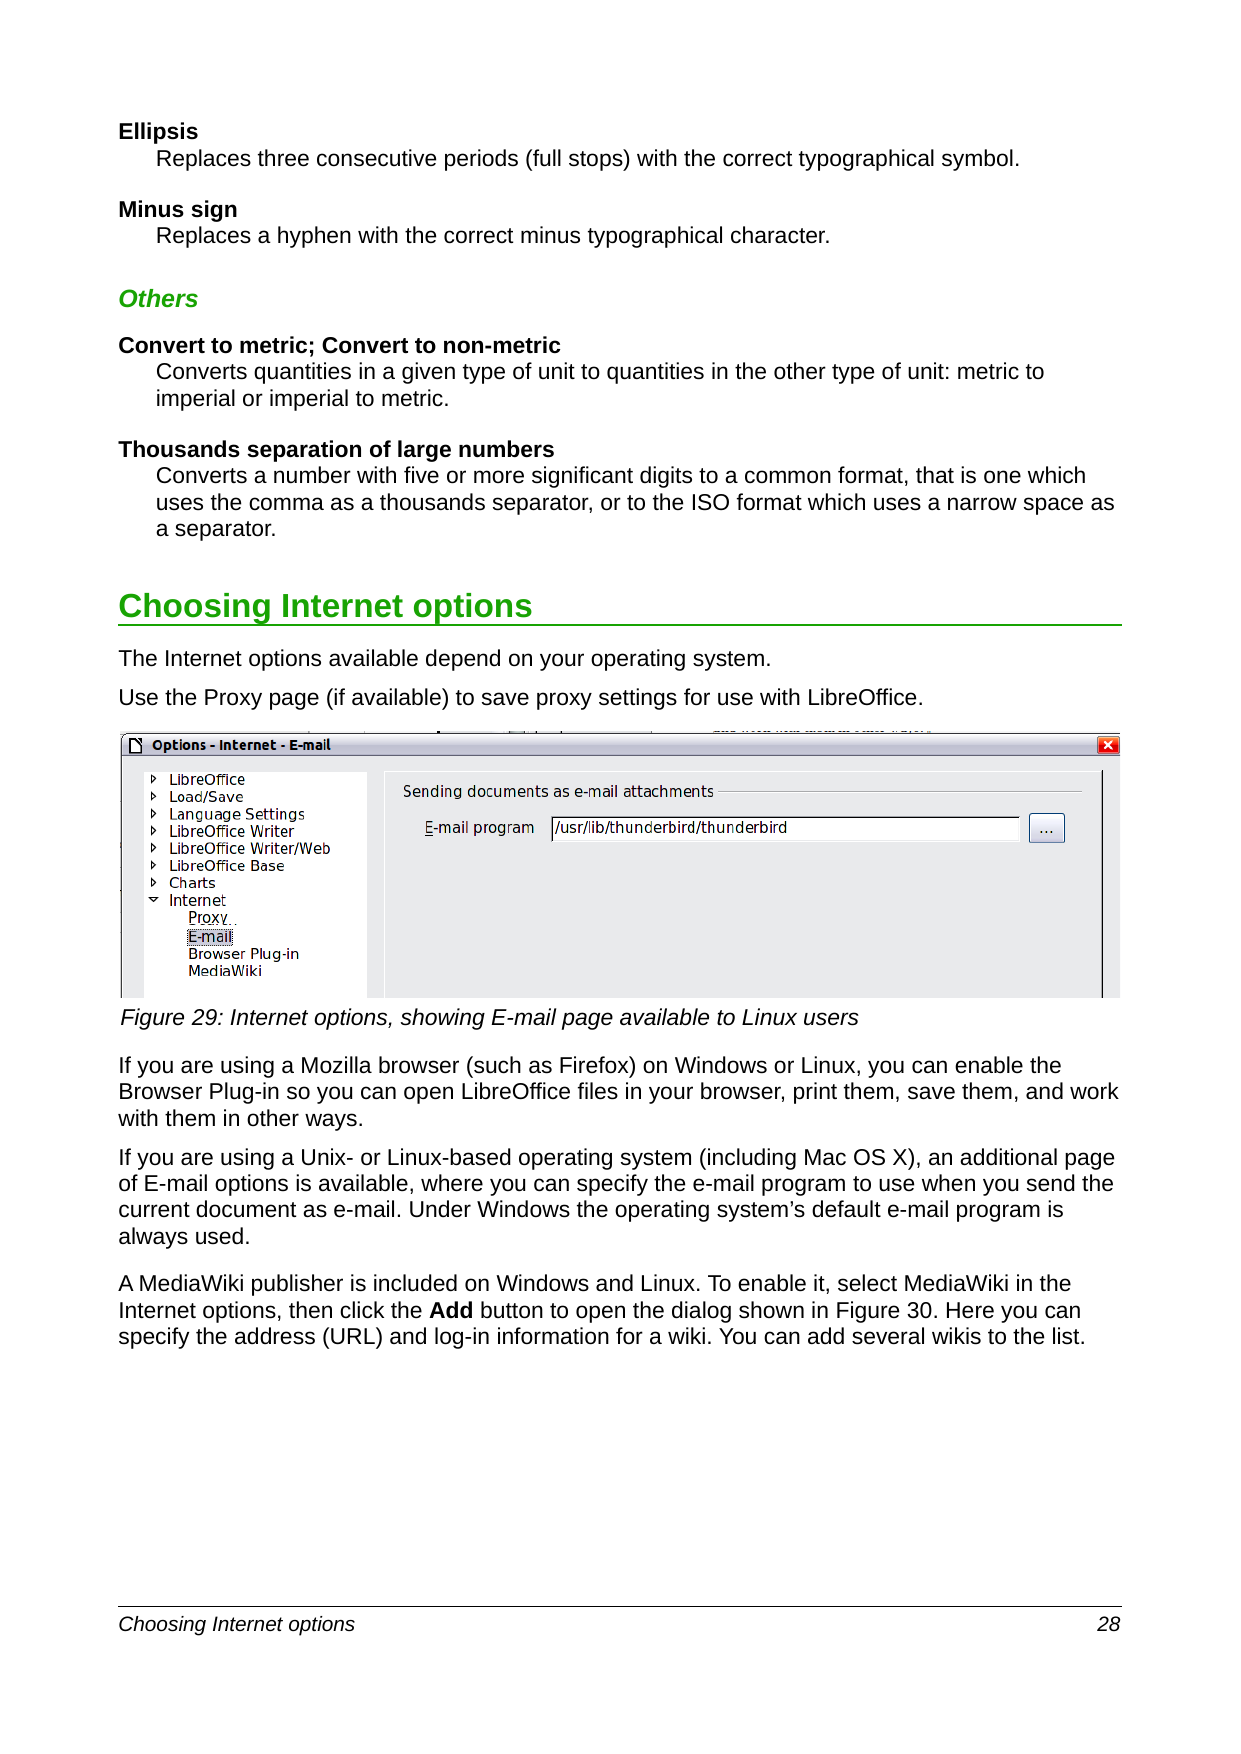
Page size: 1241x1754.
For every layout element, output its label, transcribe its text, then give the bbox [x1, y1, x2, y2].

text Thousands separation of large numbers [118, 436, 1122, 462]
text If you are using a Unix- or Linux-based operating system (including Mac OS X), an additional page of E-mail options is available, where you can specify the e-mail program to use when you send the current document as e-mail. Under Windows the operating system’s default e-mail program is always used. [118, 1143, 1122, 1249]
text Replaces three consecutive periods (full stops) with the correct typographical symbol. [156, 144, 1122, 171]
text Figure 29: Internet options, showing E-mail page available to Linux users [120, 1004, 1120, 1030]
text If you are using a Mozilla browser (such as Firefox) on Windows or Linux, you can enable the Browser Plug-in so you can open LibreOffice files in your browser, print them, save them, and work with them in other ways. [118, 1052, 1122, 1131]
text Minus sign [118, 196, 1122, 222]
text A MediaWiki publisher is included on Windows and Linux. To enable it, select MediaWiki in the Internet options, then click the Add button to open the dialog shown in Figure 30. Here you can specify the address (URL) and log-in information for a wiki. You can add several wikis to the list. [118, 1270, 1122, 1349]
text The Internet options available depend on your operating system. [118, 645, 1122, 671]
subtitle Choosing Internet options [118, 586, 1122, 624]
text Use the Proxy page (if available) to save proxy settings for use with LibreOffice. [118, 684, 1122, 710]
text Converts a number with five or more significant digits to a common format, that is one which uses the comma as a thousands separator, or to the ISO format which uses a narrow space as a separator. [156, 462, 1122, 541]
text Convert to metric; Convert to non-metric [118, 332, 1122, 358]
text Ellipsis [118, 118, 1122, 144]
text Replaces a hyphen with the correct minus typographical character. [156, 222, 1122, 248]
text Converts quantities in a given type of unit to quantities in the other type of unit: metric to imperial or imperial to metric. [156, 358, 1122, 411]
picture [120, 731, 1121, 998]
subtitle Others [118, 284, 1122, 313]
